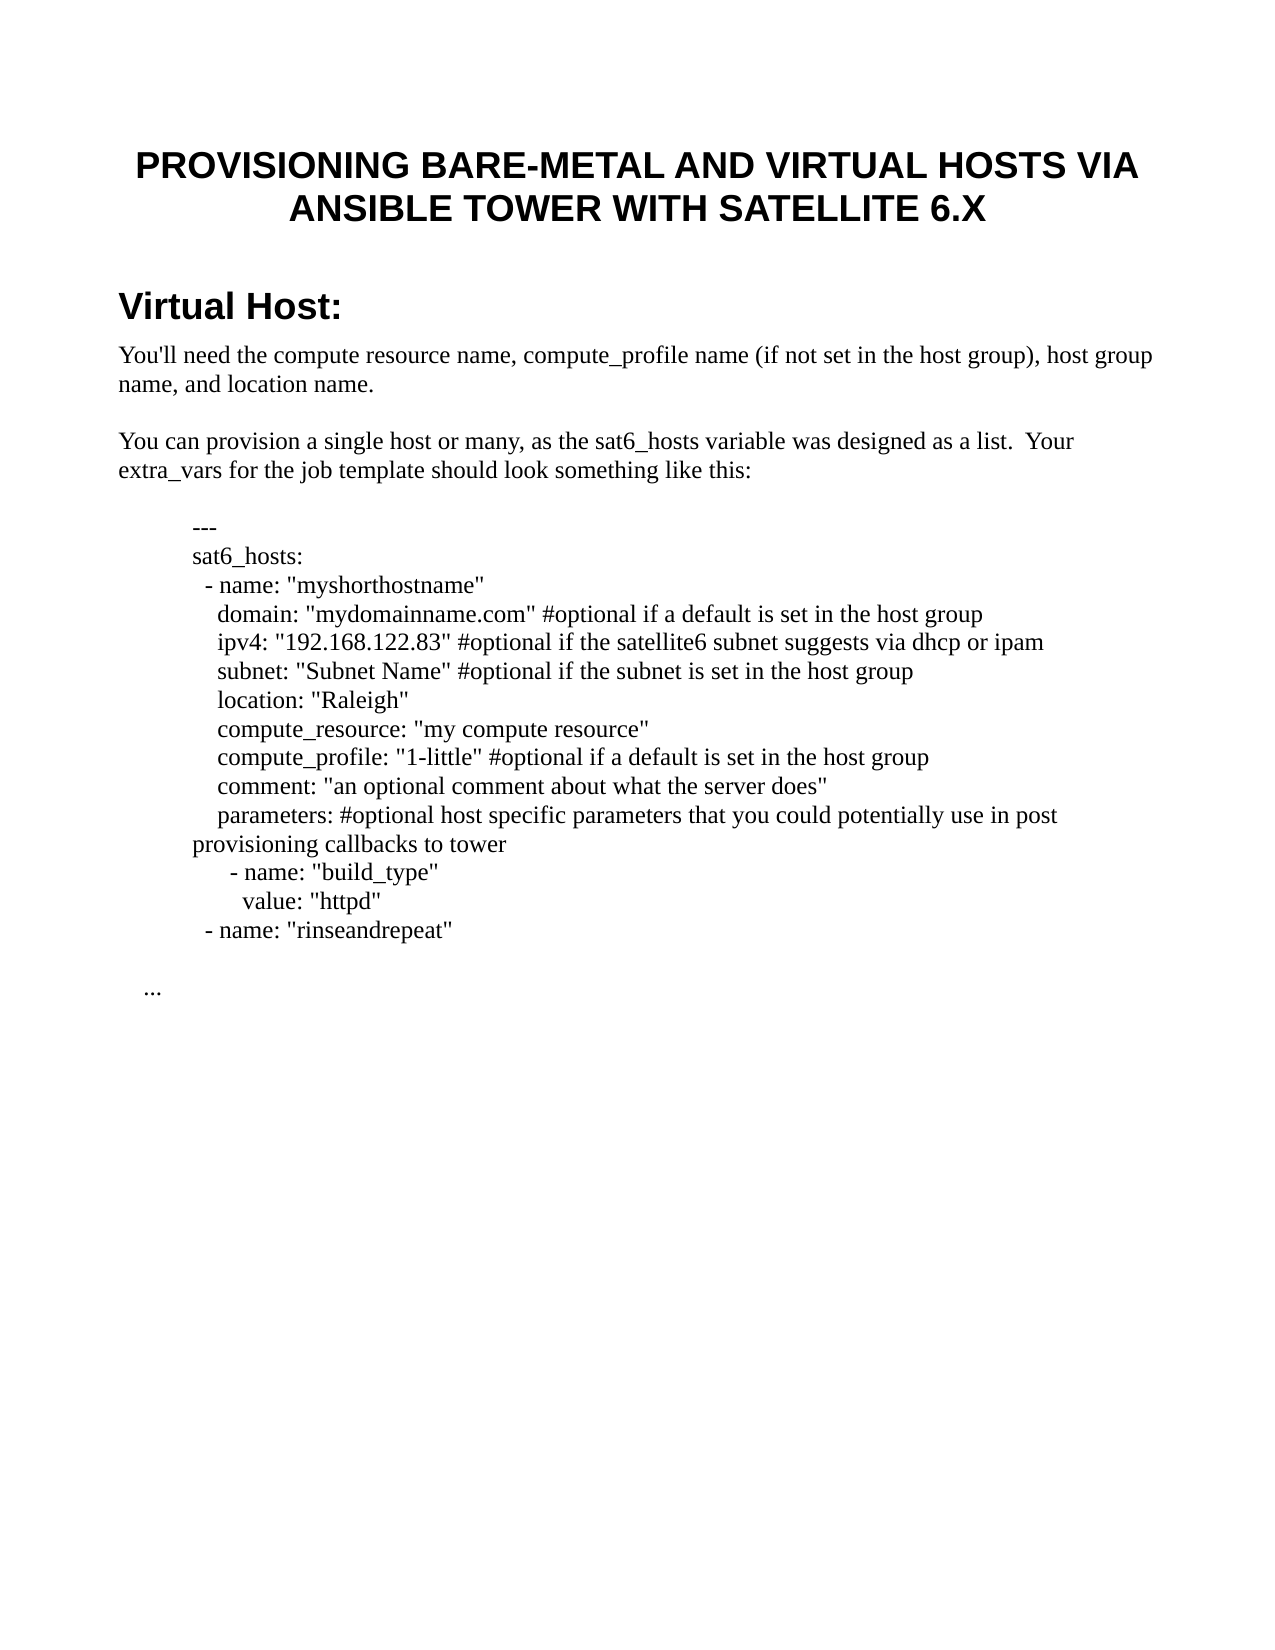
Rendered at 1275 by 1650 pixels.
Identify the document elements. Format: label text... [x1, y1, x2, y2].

text ipv4: "192.168.122.83" #optional if the satellite6 subnet suggests via dhcp or ipam [192, 627, 1157, 656]
text domain: "mydomainname.com" #optional if a default is set in the host group [192, 599, 1157, 627]
text subnet: "Subnet Name" #optional if the subnet is set in the host group [192, 656, 1157, 685]
text --- [192, 512, 1157, 541]
text You can provision a single host or many, as the sat6_hosts variable was designed as a list. Your extra_vars for the job template should look something like this: [118, 426, 1157, 484]
text compute_resource: "my compute resource" [192, 714, 1157, 742]
text ... [118, 972, 1157, 1001]
text - name: "rinseandrepeat" [192, 915, 1157, 944]
text - name: "myshorthostname" [192, 570, 1157, 599]
text You'll need the compute resource name, compute_profile name (if not set in the host group), host group name, and location name. [118, 340, 1157, 397]
text value: "httpd" [192, 886, 1157, 915]
text location: "Raleigh" [192, 685, 1157, 714]
subtitle Virtual Host: [118, 284, 1157, 327]
text - name: "build_type" [192, 857, 1157, 886]
text parameters: #optional host specific parameters that you could potentially use in post provisioning callbacks to tower [192, 800, 1157, 857]
text comment: "an optional comment about what the server does" [192, 771, 1157, 800]
text sat6_hosts: [192, 541, 1157, 570]
text compute_profile: "1-little" #optional if a default is set in the host group [192, 742, 1157, 771]
